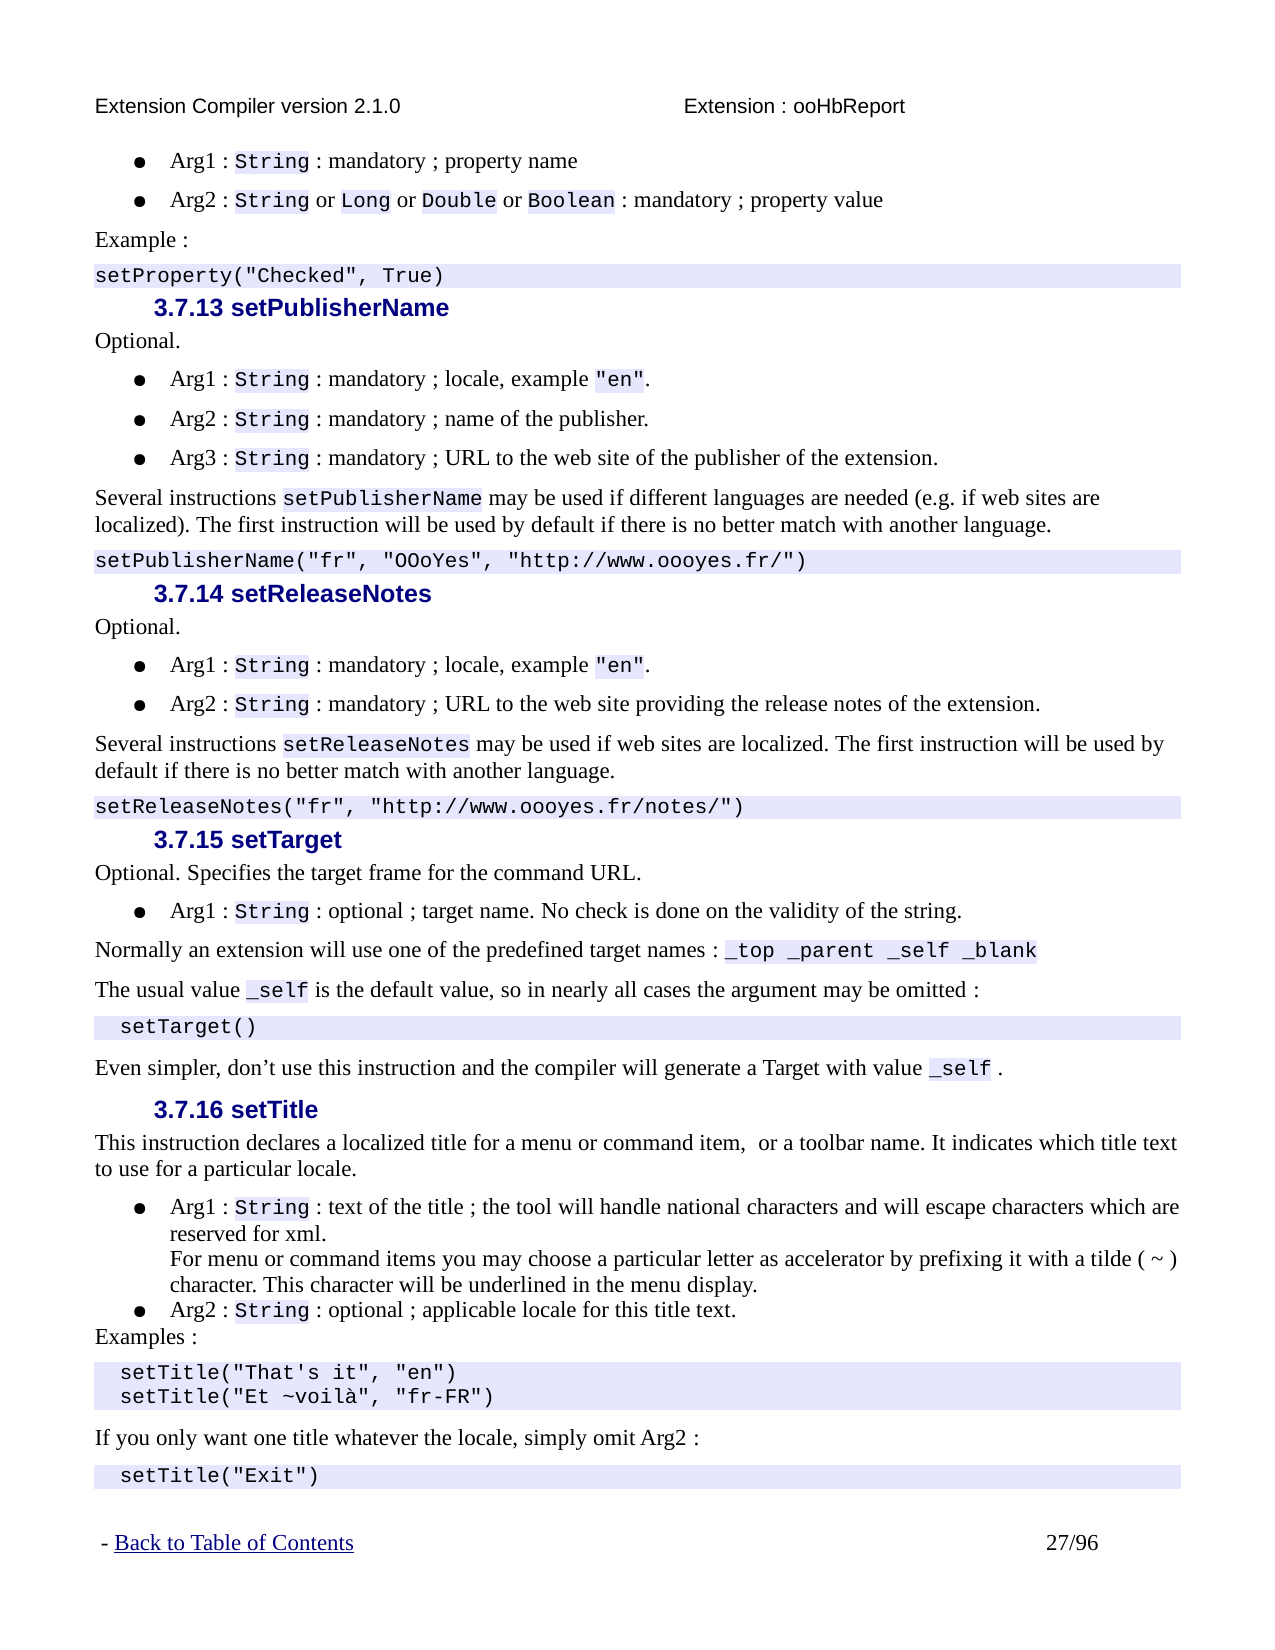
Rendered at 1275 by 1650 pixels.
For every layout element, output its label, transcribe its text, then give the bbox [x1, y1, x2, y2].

text setReleaseNotes("fr", "http://www.oooyes.fr/notes/") [94, 796, 1181, 819]
text Several instructions setPublisherName may be used if different languages are needed (e.g. if web sites are localized). The first instruction will be used by default if there is no better match with another language. [94, 485, 1181, 537]
subtitle setTarget [153, 826, 1181, 853]
subtitle setTitle [153, 1096, 1181, 1124]
text Even simpler, don’t use this instruction and the compiler will generate a Target with value _self . [94, 1054, 1181, 1081]
text setTitle("Et ~voilà", "fr-FR") [94, 1386, 1181, 1410]
text Optional. [94, 614, 1181, 639]
list Arg1 : String : mandatory ; locale, example "en". [132, 366, 1181, 393]
list Arg1 : String : optional ; target name. No check is done on the validity of the string. [132, 897, 1181, 924]
text Optional. [94, 328, 1181, 354]
text If you only want one title whatever the locale, simply omit Arg2 : [94, 1424, 1181, 1450]
text Example : [94, 226, 1181, 252]
list Arg2 : String or Long or Double or Boolean : mandatory ; property value [132, 187, 1181, 214]
text Examples : [94, 1324, 1181, 1349]
list Arg1 : String : mandatory ; property name [132, 147, 1181, 174]
text Optional. Specifies the target frame for the command URL. [94, 859, 1181, 885]
subtitle setReleaseNotes [153, 580, 1181, 608]
text This instruction declares a localized title for a menu or command item, or a toolbar name. It indicates which title text to use for a particular locale. [94, 1130, 1181, 1181]
text setTitle("Exit") [94, 1465, 1181, 1489]
text setTarget() [94, 1016, 1181, 1040]
list Arg2 : String : mandatory ; URL to the web site providing the release notes of the extension. [132, 691, 1181, 718]
text setProperty("Checked", True) [94, 264, 1181, 288]
text setTitle("That's it", "en") [94, 1362, 1181, 1386]
list Arg1 : String : mandatory ; locale, example "en". [132, 652, 1181, 679]
list Arg2 : String : mandatory ; name of the publisher. [132, 406, 1181, 433]
list Arg3 : String : mandatory ; URL to the web site of the publisher of the extension. [132, 445, 1181, 472]
text The usual value _self is the default value, so in nearly all cases the argument may be omitted : [94, 976, 1181, 1003]
list Arg2 : String : optional ; applicable locale for this title text. [132, 1297, 1181, 1324]
text setPublisherName("fr", "OOoYes", "http://www.oooyes.fr/") [94, 550, 1181, 574]
subtitle setPublisherName [153, 294, 1181, 322]
list Arg1 : String : text of the title ; the tool will handle national characters and will escape characters which are reserved for xml. For menu or command items you may choose a particular letter as accelerator by prefixing it with a tilde ( ~ ) character. This character will be underlined in the menu display. [132, 1193, 1181, 1297]
text Several instructions setReleaseNotes may be used if web sites are localized. The first instruction will be used by default if there is no better match with another language. [94, 731, 1181, 783]
text Normally an extension will use one of the predefined target names : _top _parent _self _blank [94, 937, 1181, 964]
